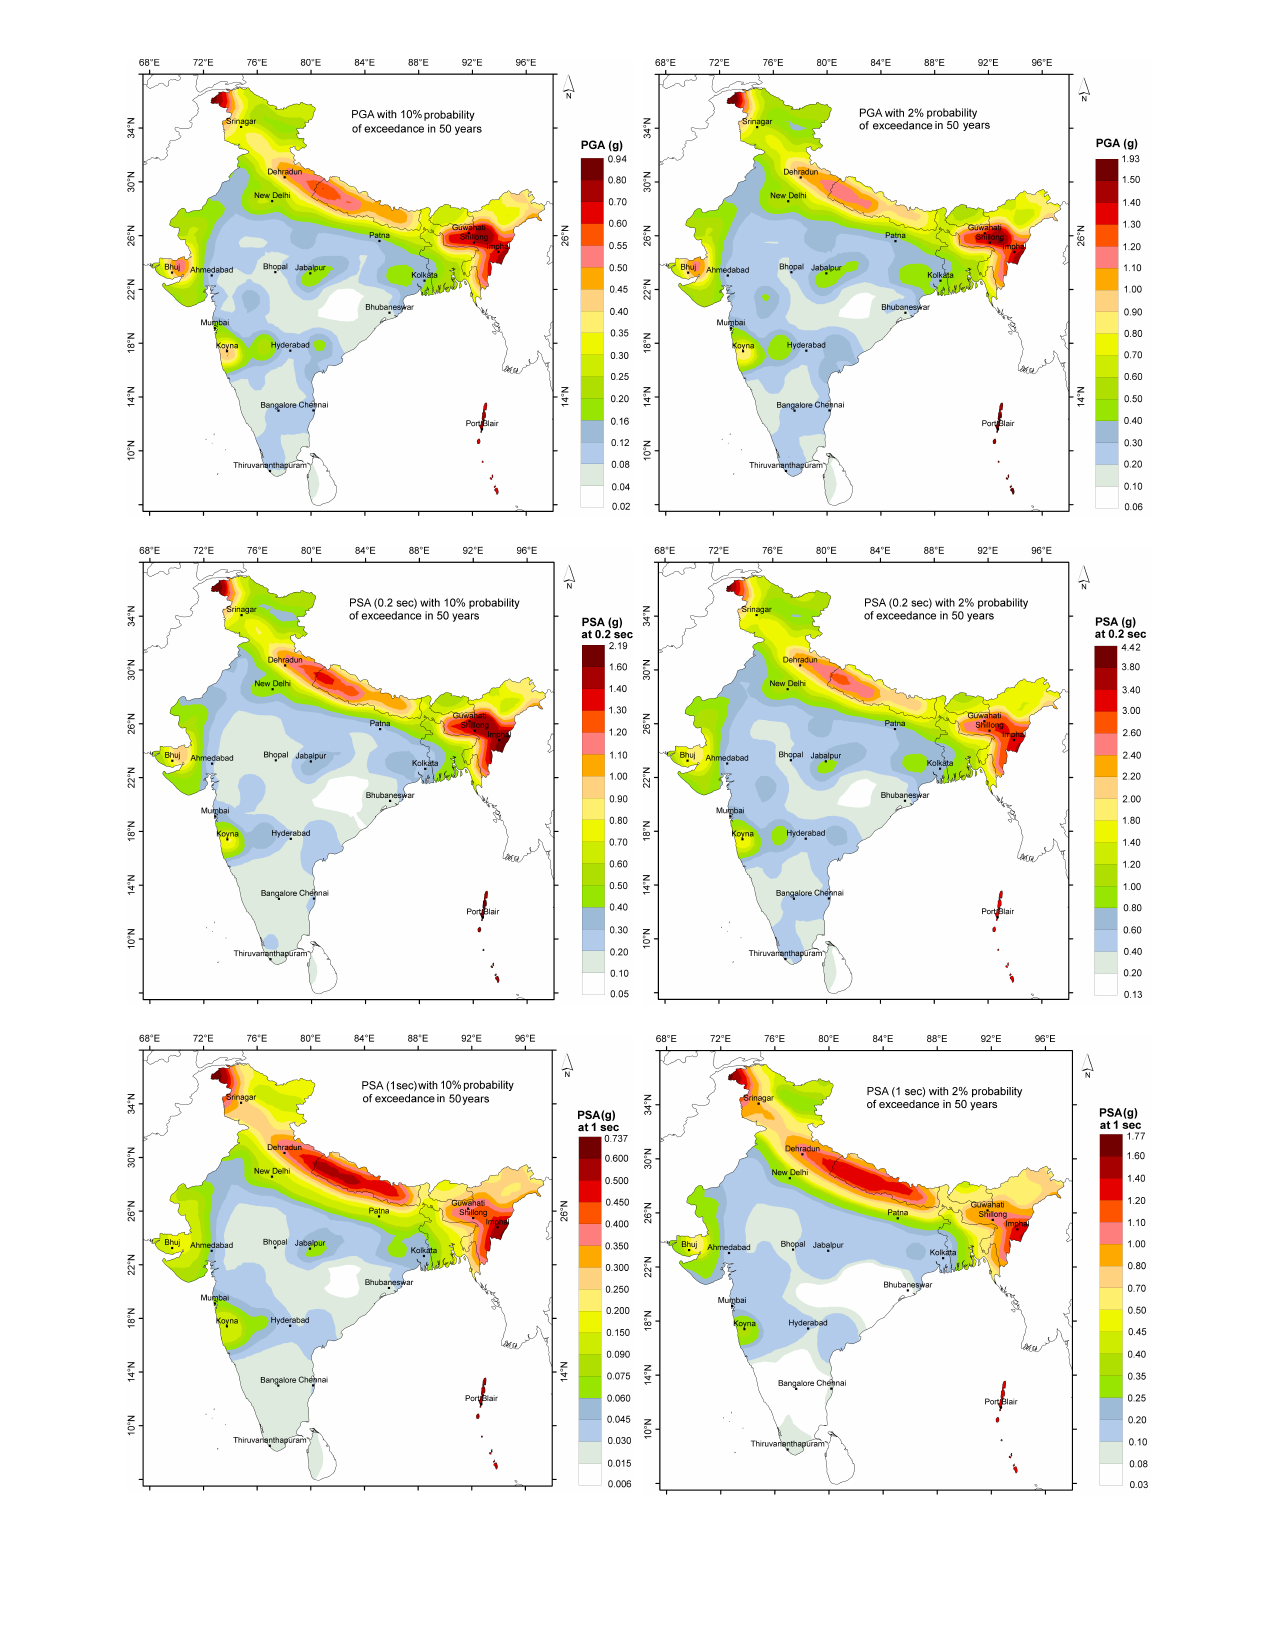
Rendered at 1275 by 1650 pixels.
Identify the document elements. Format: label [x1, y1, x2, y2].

picture [126, 1034, 634, 1493]
table_cell [123, 1035, 637, 1526]
picture [126, 59, 634, 518]
table_header [637, 59, 1156, 547]
table_cell [637, 547, 1156, 1035]
table_cell [123, 547, 637, 1035]
picture [642, 1034, 1151, 1497]
table_cell [637, 1035, 1156, 1526]
picture [642, 546, 1151, 1006]
picture [642, 59, 1151, 517]
table_header [123, 59, 637, 547]
picture [126, 546, 634, 1006]
